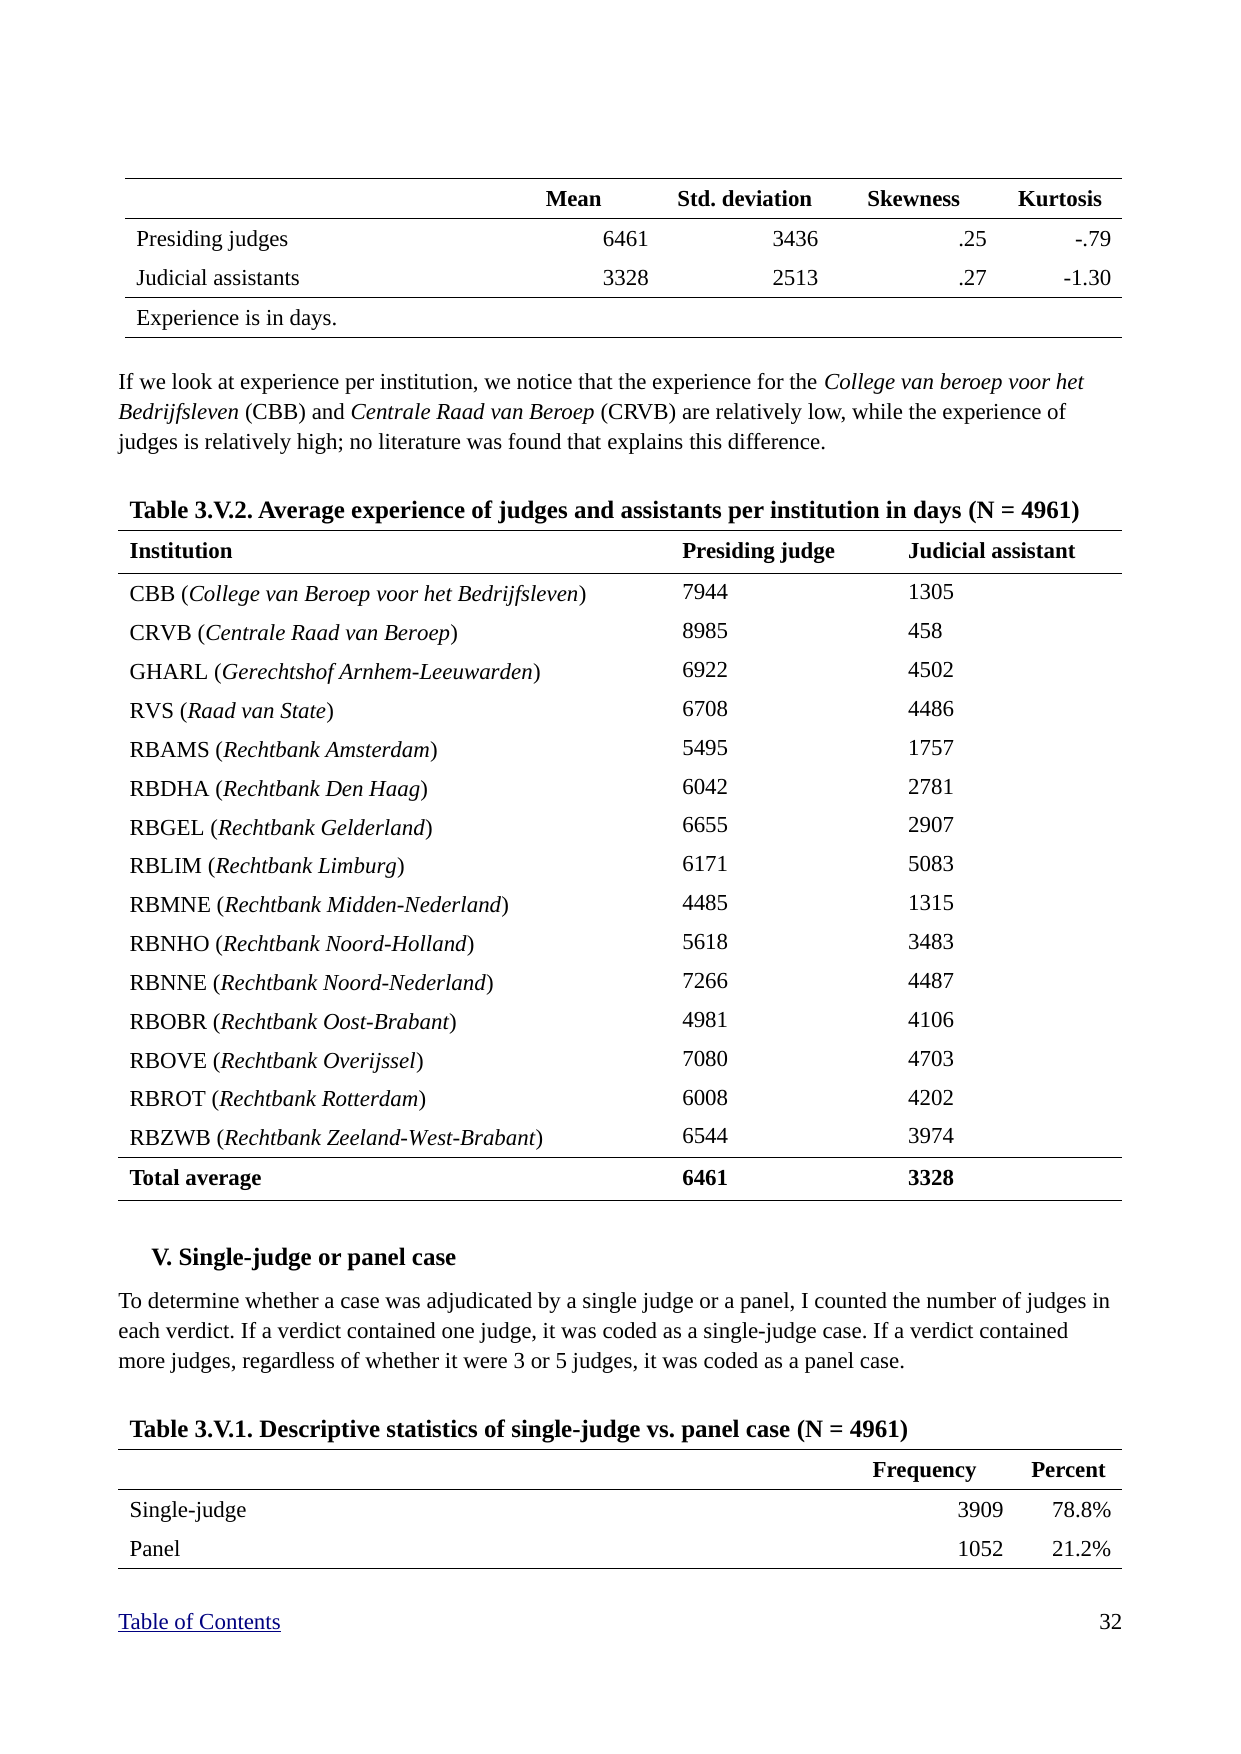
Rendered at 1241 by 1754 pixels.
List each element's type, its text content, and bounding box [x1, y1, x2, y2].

table_cell Experience is in days. [125, 298, 1122, 337]
table_cell 6544 [671, 1118, 897, 1157]
table_cell 3328 [488, 258, 659, 297]
table_cell 4703 [897, 1040, 1122, 1079]
table_cell 4487 [897, 963, 1122, 1002]
table_cell Single-judge [118, 1490, 821, 1528]
table_cell Presiding judge [671, 531, 897, 573]
table_cell RBOBR (Rechtbank Oost-Brabant) [118, 1002, 671, 1040]
table_cell 4981 [671, 1002, 897, 1040]
table_cell 4485 [671, 885, 897, 924]
table_cell 6708 [671, 691, 897, 729]
table_cell 6461 [488, 219, 659, 258]
table_cell 8985 [671, 613, 897, 652]
table_cell GHARL (Gerechtshof Arnhem-Leeuwarden) [118, 652, 671, 691]
table_cell 3483 [897, 924, 1122, 963]
table_cell Percent [1014, 1450, 1122, 1489]
table_cell CBB (College van Beroep voor het Bedrijfsleven) [118, 574, 671, 613]
table_cell 4502 [897, 652, 1122, 691]
table_cell RBZWB (Rechtbank Zeeland-West-Brabant) [118, 1118, 671, 1157]
table_cell CRVB (Centrale Raad van Beroep) [118, 613, 671, 652]
table_cell -1.30 [998, 258, 1122, 297]
table_cell 1757 [897, 730, 1122, 768]
table_cell 3328 [897, 1158, 1122, 1200]
table_cell RBMNE (Rechtbank Midden-Nederland) [118, 885, 671, 924]
subtitle V. Single-judge or panel case [151, 1242, 1122, 1270]
table_cell 5495 [671, 730, 897, 768]
table_cell 1052 [821, 1529, 1014, 1567]
table_cell Skewness [829, 179, 998, 218]
table_cell -.79 [998, 219, 1122, 258]
table_cell 4486 [897, 691, 1122, 729]
table_cell 78.8% [1014, 1490, 1122, 1528]
table_cell 2907 [897, 807, 1122, 846]
table_cell Judicial assistant [897, 531, 1122, 573]
table_cell 3436 [660, 219, 829, 258]
table_header Table 3.V.1. Descriptive statistics of single-judge vs. panel case (N = 4961) [118, 1408, 1122, 1449]
table_cell [125, 179, 488, 218]
table_cell RBROT (Rechtbank Rotterdam) [118, 1079, 671, 1118]
table_cell Presiding judges [125, 219, 488, 258]
table_cell 1315 [897, 885, 1122, 924]
table_cell 6171 [671, 846, 897, 885]
table_cell 2781 [897, 769, 1122, 807]
table_cell .25 [829, 219, 998, 258]
table_cell 21.2% [1014, 1529, 1122, 1567]
table_cell RBOVE (Rechtbank Overijssel) [118, 1040, 671, 1079]
table_cell 5083 [897, 846, 1122, 885]
table_cell 6008 [671, 1079, 897, 1118]
table_cell Frequency [821, 1450, 1014, 1489]
table_cell 6461 [671, 1158, 897, 1200]
table_cell Panel [118, 1529, 821, 1567]
table_cell [118, 1450, 821, 1489]
table_cell 1305 [897, 574, 1122, 613]
table_cell 6042 [671, 769, 897, 807]
table_cell 2513 [660, 258, 829, 297]
table_cell 6922 [671, 652, 897, 691]
table_cell RBNHO (Rechtbank Noord-Holland) [118, 924, 671, 963]
table_header Table 3.V.2. Average experience of judges and assistants per institution in days (N = 4961) [118, 489, 1122, 530]
table_cell .27 [829, 258, 998, 297]
table_cell 458 [897, 613, 1122, 652]
table_cell RBGEL (Rechtbank Gelderland) [118, 807, 671, 846]
table_cell 7080 [671, 1040, 897, 1079]
table_cell 3909 [821, 1490, 1014, 1528]
table_cell 7266 [671, 963, 897, 1002]
table_cell Institution [118, 531, 671, 573]
table_cell RBNNE (Rechtbank Noord-Nederland) [118, 963, 671, 1002]
table_cell RBLIM (Rechtbank Limburg) [118, 846, 671, 885]
table_cell 4202 [897, 1079, 1122, 1118]
text If we look at experience per institution, we notice that the experience for the College van beroep voor het Bedrijfsleven (CBB) and Centrale Raad van Beroep (CRVB) are relatively low, while the experience of judges is relatively high; no literature was found that explains this difference. [118, 368, 1122, 455]
table_cell RBDHA (Rechtbank Den Haag) [118, 769, 671, 807]
table_cell 3974 [897, 1118, 1122, 1157]
table_cell 7944 [671, 574, 897, 613]
table_cell Judicial assistants [125, 258, 488, 297]
table_cell 6655 [671, 807, 897, 846]
table_cell 5618 [671, 924, 897, 963]
text To determine whether a case was adjudicated by a single judge or a panel, I counted the number of judges in each verdict. If a verdict contained one judge, it was coded as a single-judge case. If a verdict contained more judges, regardless of whether it were 3 or 5 judges, it was coded as a panel case. [118, 1287, 1122, 1373]
table_cell RBAMS (Rechtbank Amsterdam) [118, 730, 671, 768]
table_cell RVS (Raad van State) [118, 691, 671, 729]
table_cell Total average [118, 1158, 671, 1200]
table_cell Mean [488, 179, 659, 218]
table_cell Std. deviation [660, 179, 829, 218]
table_cell Kurtosis [998, 179, 1122, 218]
table_cell 4106 [897, 1002, 1122, 1040]
